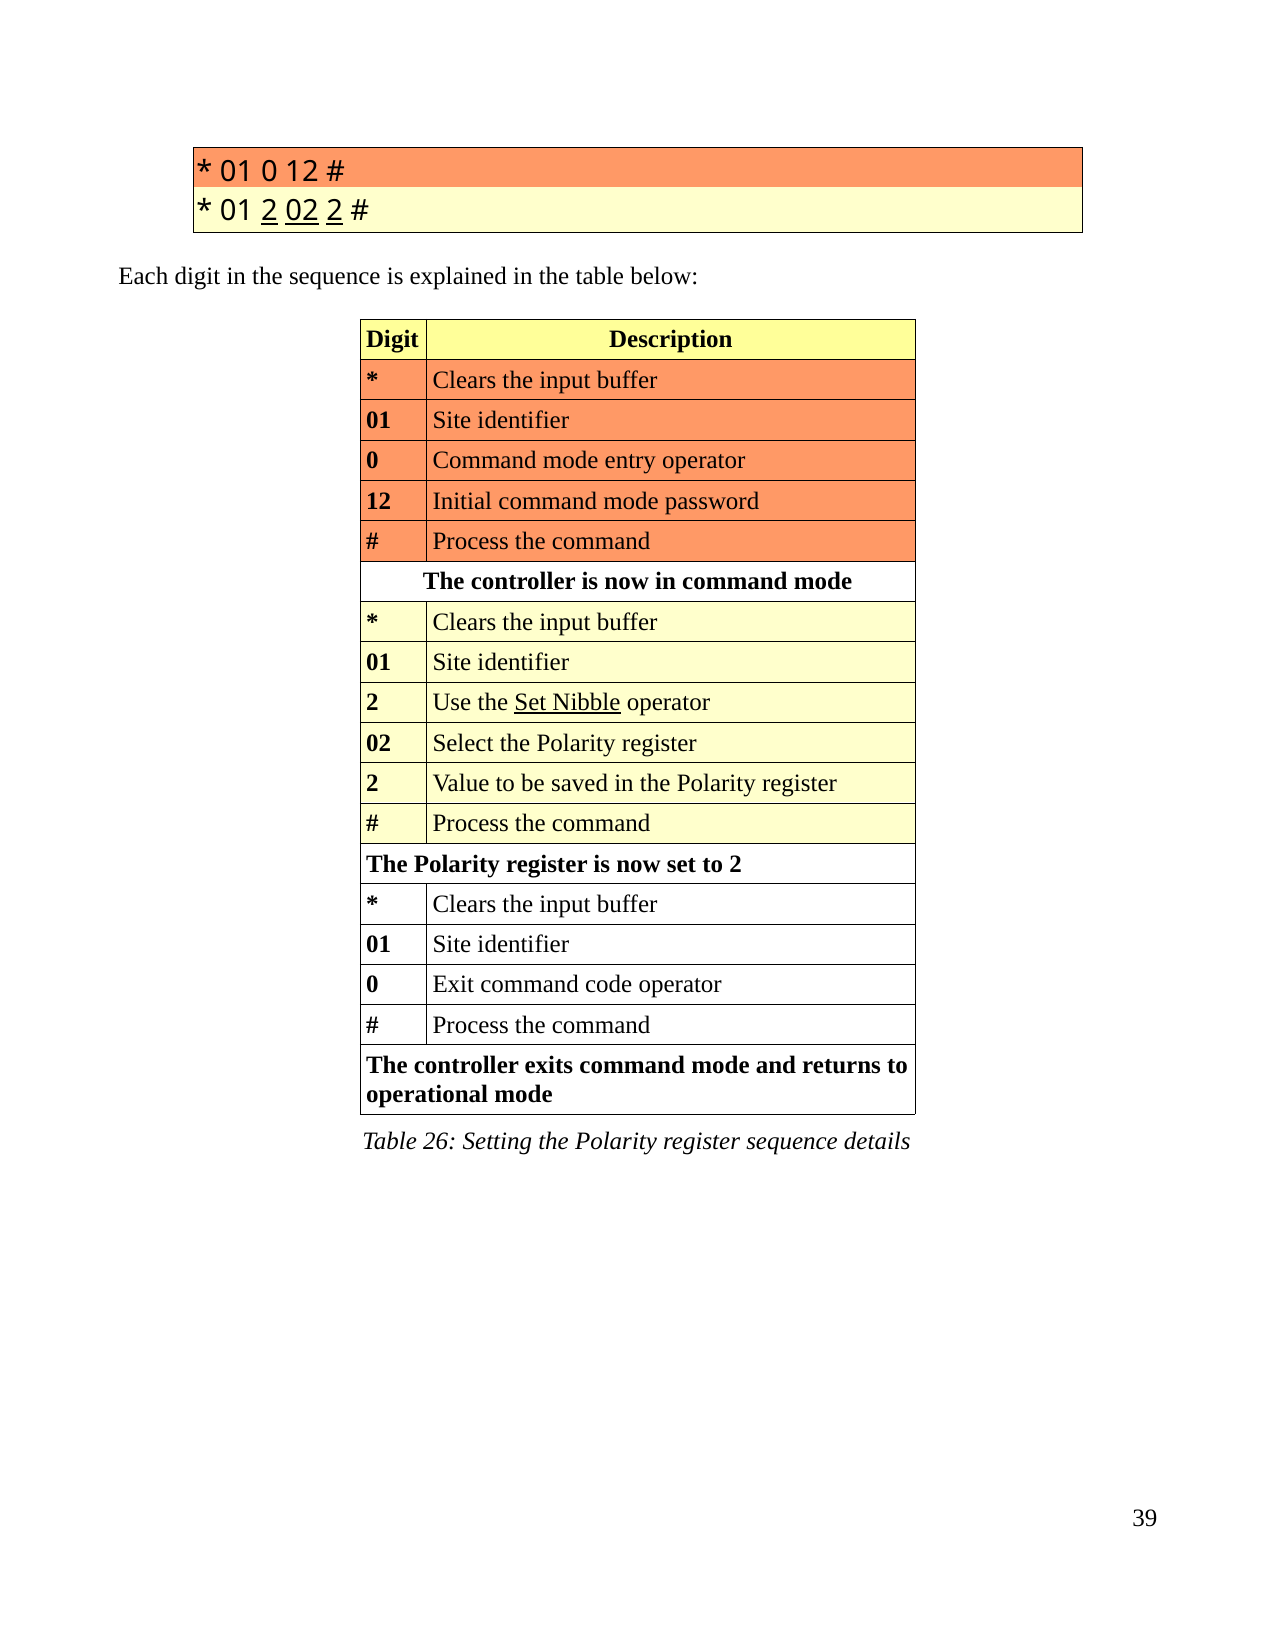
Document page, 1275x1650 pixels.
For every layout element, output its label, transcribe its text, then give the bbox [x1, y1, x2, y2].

table_cell Clears the input buffer [427, 602, 915, 641]
table_cell 0 [361, 965, 426, 1004]
table_cell 2 [361, 763, 426, 802]
table_cell 12 [361, 481, 426, 520]
table_cell * [361, 360, 426, 399]
table_cell Command mode entry operator [427, 441, 915, 480]
text * 01 2 02 2 # [194, 187, 1082, 232]
table_cell The controller is now in command mode [361, 562, 915, 601]
table_cell Exit command code operator [427, 965, 915, 1004]
table_cell Initial command mode password [427, 481, 915, 520]
table_cell 01 [361, 400, 426, 440]
table_cell 01 [361, 925, 426, 964]
table_cell 01 [361, 642, 426, 682]
table_cell 2 [361, 683, 426, 722]
text Table 26: Setting the Polarity register sequence details [118, 1126, 1157, 1155]
table_cell Value to be saved in the Polarity register [427, 763, 915, 802]
table_cell Process the command [427, 804, 915, 843]
text * 01 0 12 # [194, 148, 1082, 187]
table_cell * [361, 602, 426, 641]
table_header Description [427, 320, 915, 359]
table_cell Site identifier [427, 400, 915, 440]
table_header Digit [361, 320, 426, 359]
table_cell # [361, 1005, 426, 1044]
table_cell Site identifier [427, 642, 915, 682]
table_cell The Polarity register is now set to 2 [361, 844, 915, 883]
table_cell Select the Polarity register [427, 723, 915, 762]
table_cell * [361, 884, 426, 923]
table_cell # [361, 521, 426, 561]
text Each digit in the sequence is explained in the table below: [118, 261, 1157, 290]
table_cell # [361, 804, 426, 843]
table_cell The controller exits command mode and returns to operational mode [361, 1045, 915, 1113]
table_cell Process the command [427, 1005, 915, 1044]
table_cell Process the command [427, 521, 915, 561]
table_cell Use the Set Nibble operator [427, 683, 915, 722]
table_cell 0 [361, 441, 426, 480]
table_cell Clears the input buffer [427, 360, 915, 399]
table_cell 02 [361, 723, 426, 762]
table_cell Site identifier [427, 925, 915, 964]
table_cell Clears the input buffer [427, 884, 915, 923]
